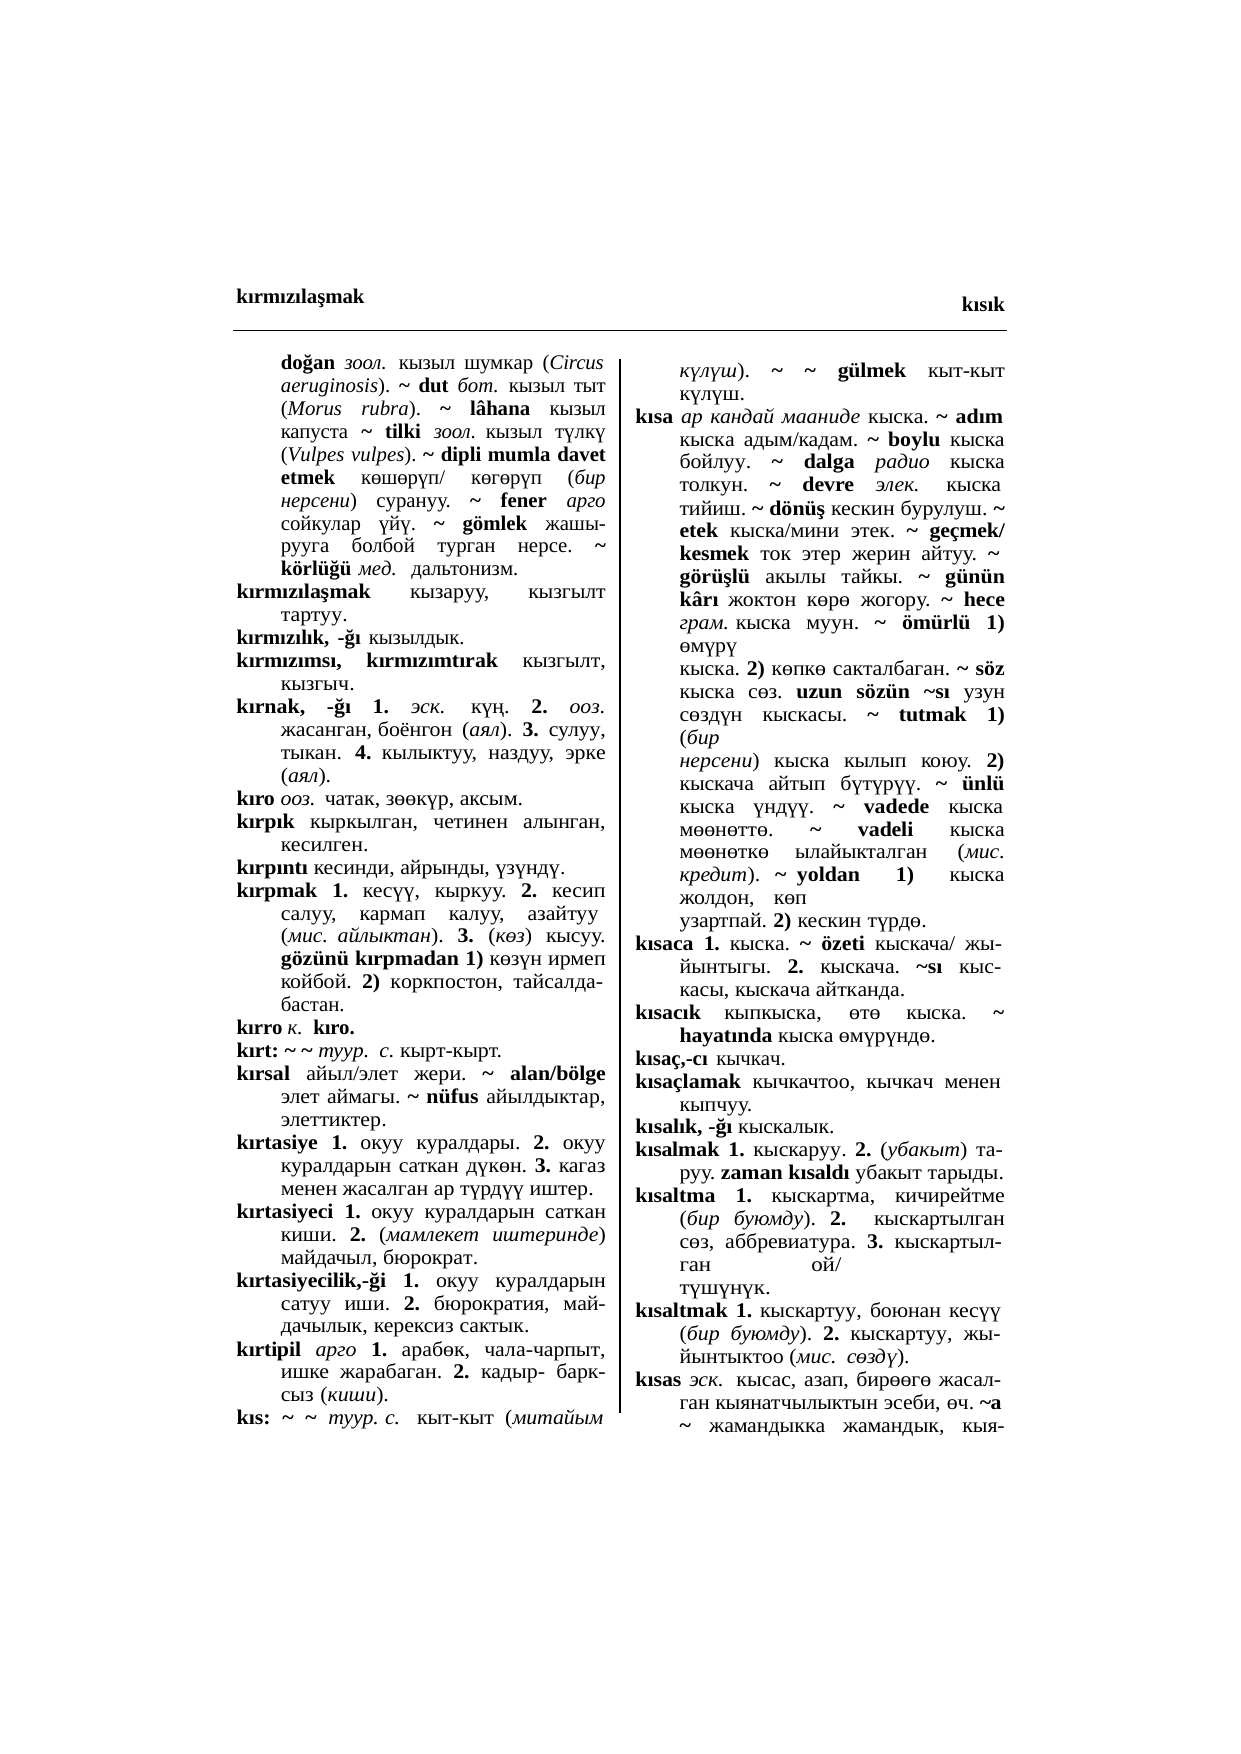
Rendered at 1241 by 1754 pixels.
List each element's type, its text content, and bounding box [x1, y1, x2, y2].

text (бир буюмду). 2. кыскартуу, жы- [679, 1322, 1005, 1345]
text kırpık кыркылган, четинен алынган, кесилген. [236, 810, 605, 856]
text kısaltmak 1. кыскартуу, боюнан кесүү [635, 1299, 1065, 1322]
text тийиш. ~ dönüş кескин бурулуш. ~ etek кыска/мини этек. ~ geçmek/ kesmek ток этер жерин айтуу. ~ [679, 497, 1005, 565]
text kısacık кыпкыска, өтө кыска. ~ hayatında кыска өмүрүндө. [635, 1001, 1004, 1047]
text бастан. [281, 993, 347, 1016]
text узартпай. 2) кескин түрдө. [679, 909, 928, 932]
text görüşlü акылы тайкы. ~ günün kârı жоктон көрө жогору. ~ hece грам. кыска муун. ~ ömürlü 1) өмүрү [679, 565, 1005, 657]
text ган ой/ түшүнүк. [679, 1253, 841, 1299]
text kısaç,-cı кычкач. [635, 1047, 1004, 1070]
text (мис. айлыктан). 3. (көз) кысуу. gözünü kırpmadan 1) көзүн ирмеп койбой. 2) коркпостон, тайсалда- [281, 924, 606, 993]
text kırtasiye 1. окуу куралдары. 2. окуу куралдарын саткан дүкөн. 3. кагаз менен жасалган ар түрдүү иштер. [236, 1131, 606, 1200]
text kıro ооз. чатак, зөөкүр, аксым. [236, 787, 606, 810]
text kırtasiyeci 1. окуу куралдарын саткан киши. 2. (мамлекет иштеринде) майдачыл, бюрократ. [236, 1200, 606, 1269]
text kısaçlamak кычкачтоо, кычкач менен кыпчуу. [635, 1070, 1008, 1116]
text ~ жамандыкка жамандык, кыя- [679, 1414, 1004, 1437]
text kırt: ~ ~ туур. с. кырт-кырт. [236, 1039, 606, 1062]
text kırsal айыл/элет жери. ~ alan/bölge элет аймагы. ~ nüfus айылдыктар, элеттиктер. [236, 1062, 606, 1131]
text kırro к. kıro. [236, 1016, 606, 1039]
text kırmızılaşmak [236, 284, 365, 308]
text kısa ар кандай мааниде кыска. ~ adım [635, 405, 1033, 428]
text нерсени) кыска кылып коюу. 2) кыскача айтып бүтүрүү. ~ ünlü кыска үндүү. ~ vadede кыска [679, 749, 1005, 818]
text кыска адым/кадам. ~ boylu кыска бойлуу. ~ dalga радио кыска толкун. ~ devre элек. кыска [679, 428, 1004, 496]
text kısalık, -ğı кыскалык. [635, 1116, 1065, 1138]
text кыска. 2) көпкө сакталбаган. ~ söz кыска сөз. uzun sözün ~sı узун сөздүн кыскасы. ~ tutmak 1) (бир [679, 657, 1005, 749]
text kısalmak 1. кыскаруу. 2. (убакыт) та- руу. zaman kısaldı убакыт тарыды. [635, 1138, 1005, 1184]
text kırtasiyecilik,-ği 1. окуу куралдарын сатуу иши. 2. бюрократия, май- дачылык, керексиз сактык. [236, 1269, 606, 1337]
text күлүш). ~ ~ gülmek кыт-кыт күлүш. [679, 359, 1004, 405]
text kısaca 1. кыска. ~ özeti кыскача/ жы- йынтыгы. 2. кыскача. ~sı кыс- [635, 932, 1004, 978]
text kırmızımsı, kırmızımtırak кызгылт, кызгыч. [236, 649, 606, 695]
text kısık [901, 292, 1065, 316]
text kırpmak 1. кесүү, кыркуу. 2. кесип салуу, кармап калуу, азайтуу [236, 879, 606, 924]
text kıs: ~ ~ туур. с. кыт-кыт (митайым [236, 1406, 606, 1429]
text kırmızılaşmak кызаруу, кызгылт тартуу. [236, 581, 606, 626]
text kırmızılık, -ğı кызылдык. [236, 626, 606, 649]
text kısaltma 1. кыскартма, кичирейтме (бир буюмду). 2. кыскартылган сөз, аббревиатура. 3. кыскартыл- [635, 1184, 1005, 1253]
text мөөнөттө. ~ vadeli кыска мөөнөткө ылайыкталган (мис. кредит). ~ yoldan 1) кыска жолдон, көп [679, 818, 1005, 909]
text kısas эск. кысас, азап, бирөөгө жасал- ган кыянатчылыктын эсеби, өч. ~a [635, 1368, 1004, 1414]
text йынтыктоо (мис. сөздү). [679, 1345, 911, 1368]
text doğan зоол. кызыл шумкар (Circus aeruginosis). ~ dut бот. кызыл тыт (Morus rubra). ~ lâhana кызыл капуста ~ tilki зоол. кызыл түлкү (Vulpes vulpes). ~ dipli mumla davet etmek көшөрүп/ көгөрүп (бир нерсени) сурануу. ~ fener арго сойкулар үйү. ~ gömlek жашы- рууга болбой турган нерсе. ~ körlüğü мед. дальтонизм. [281, 350, 606, 580]
text kırtipil арго 1. арабөк, чала-чарпыт, ишке жарабаган. 2. кадыр- барк- сыз (киши). [236, 1338, 606, 1406]
text kırnak, -ğı 1. эск. күң. 2. ооз. жасанган, боёнгон (аял). 3. сулуу, тыкан. 4. кылыктуу, наздуу, эрке (аял). [236, 695, 606, 787]
text касы, кыскача айтканда. [679, 978, 907, 1001]
text kırpıntı кесинди, айрынды, үзүндү. [236, 856, 606, 879]
